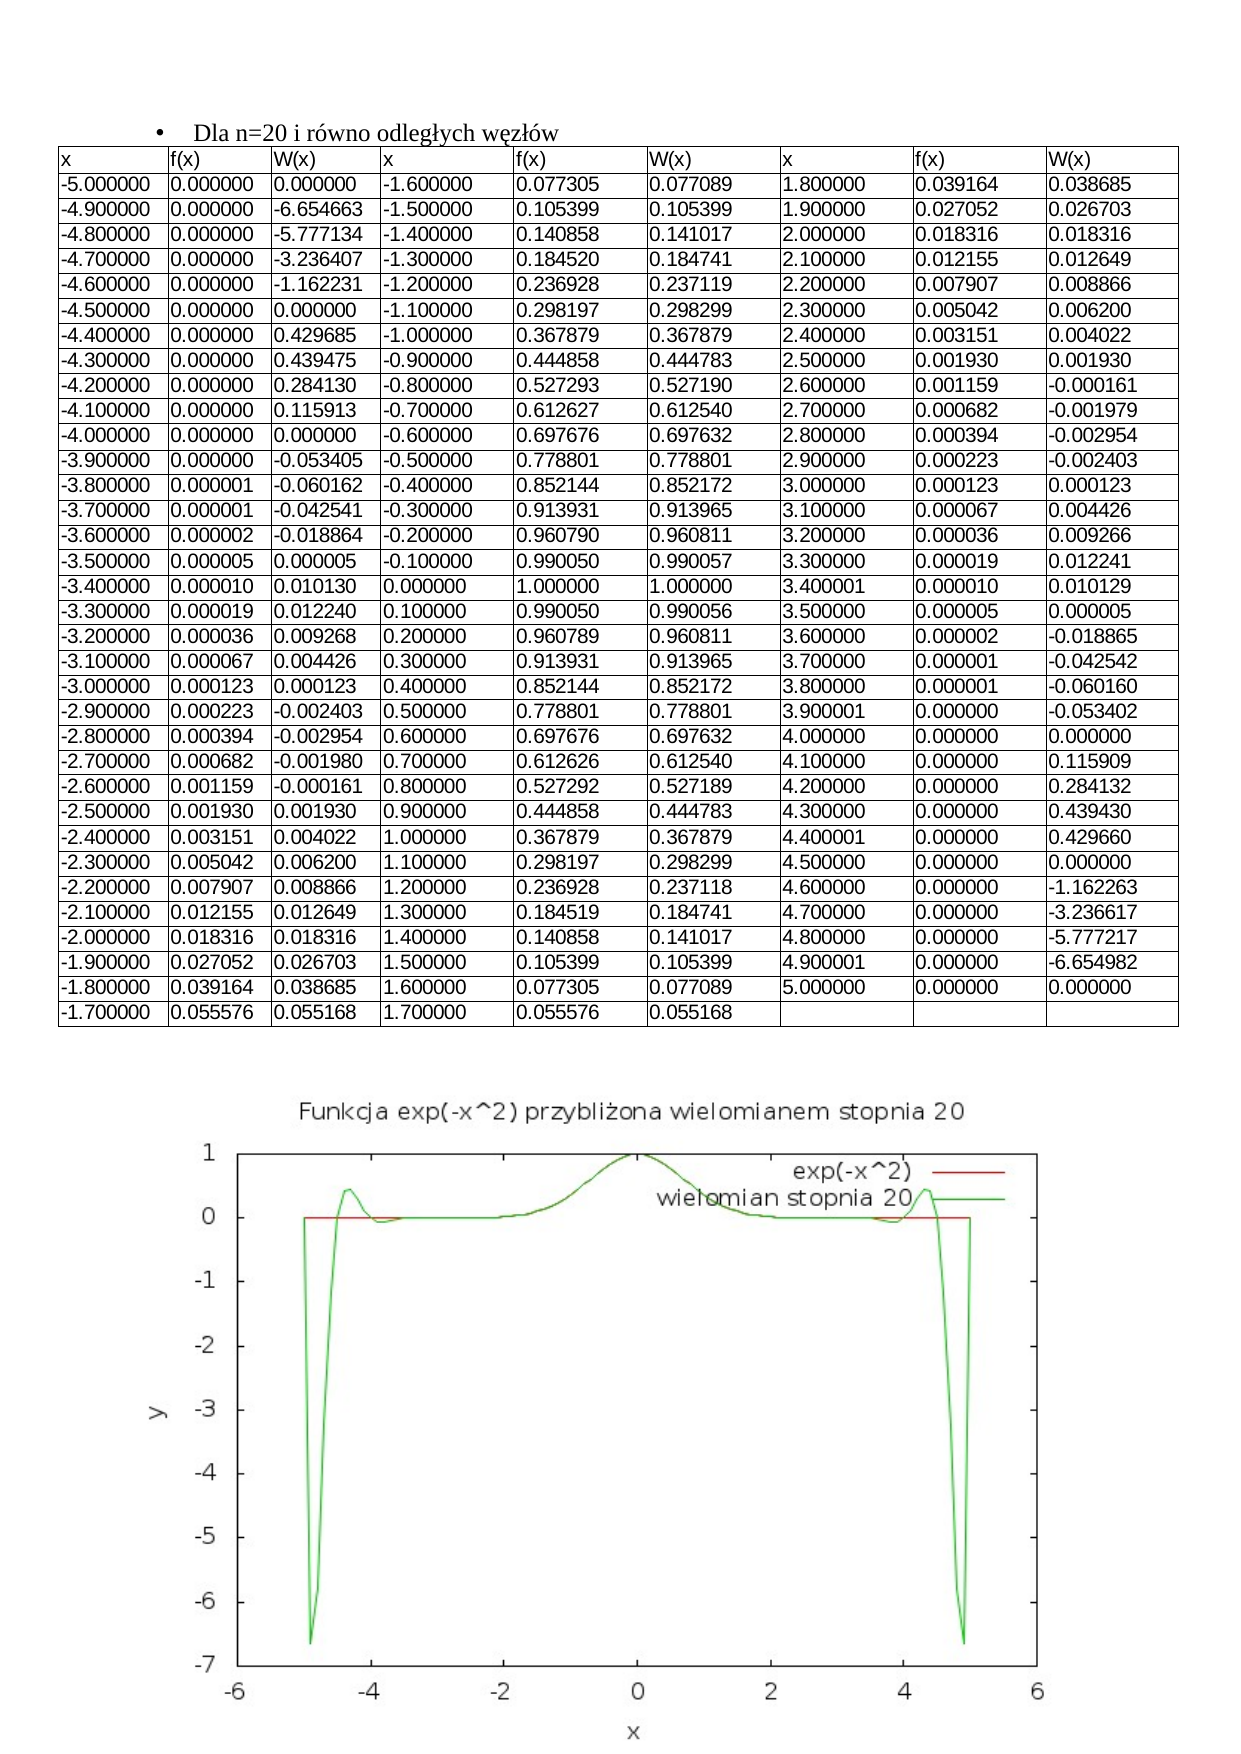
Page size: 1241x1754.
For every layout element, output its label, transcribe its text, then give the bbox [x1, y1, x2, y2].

picture [136, 1073, 1087, 1752]
list Dla n=20 i równo odległych węzłów [156, 118, 1122, 146]
